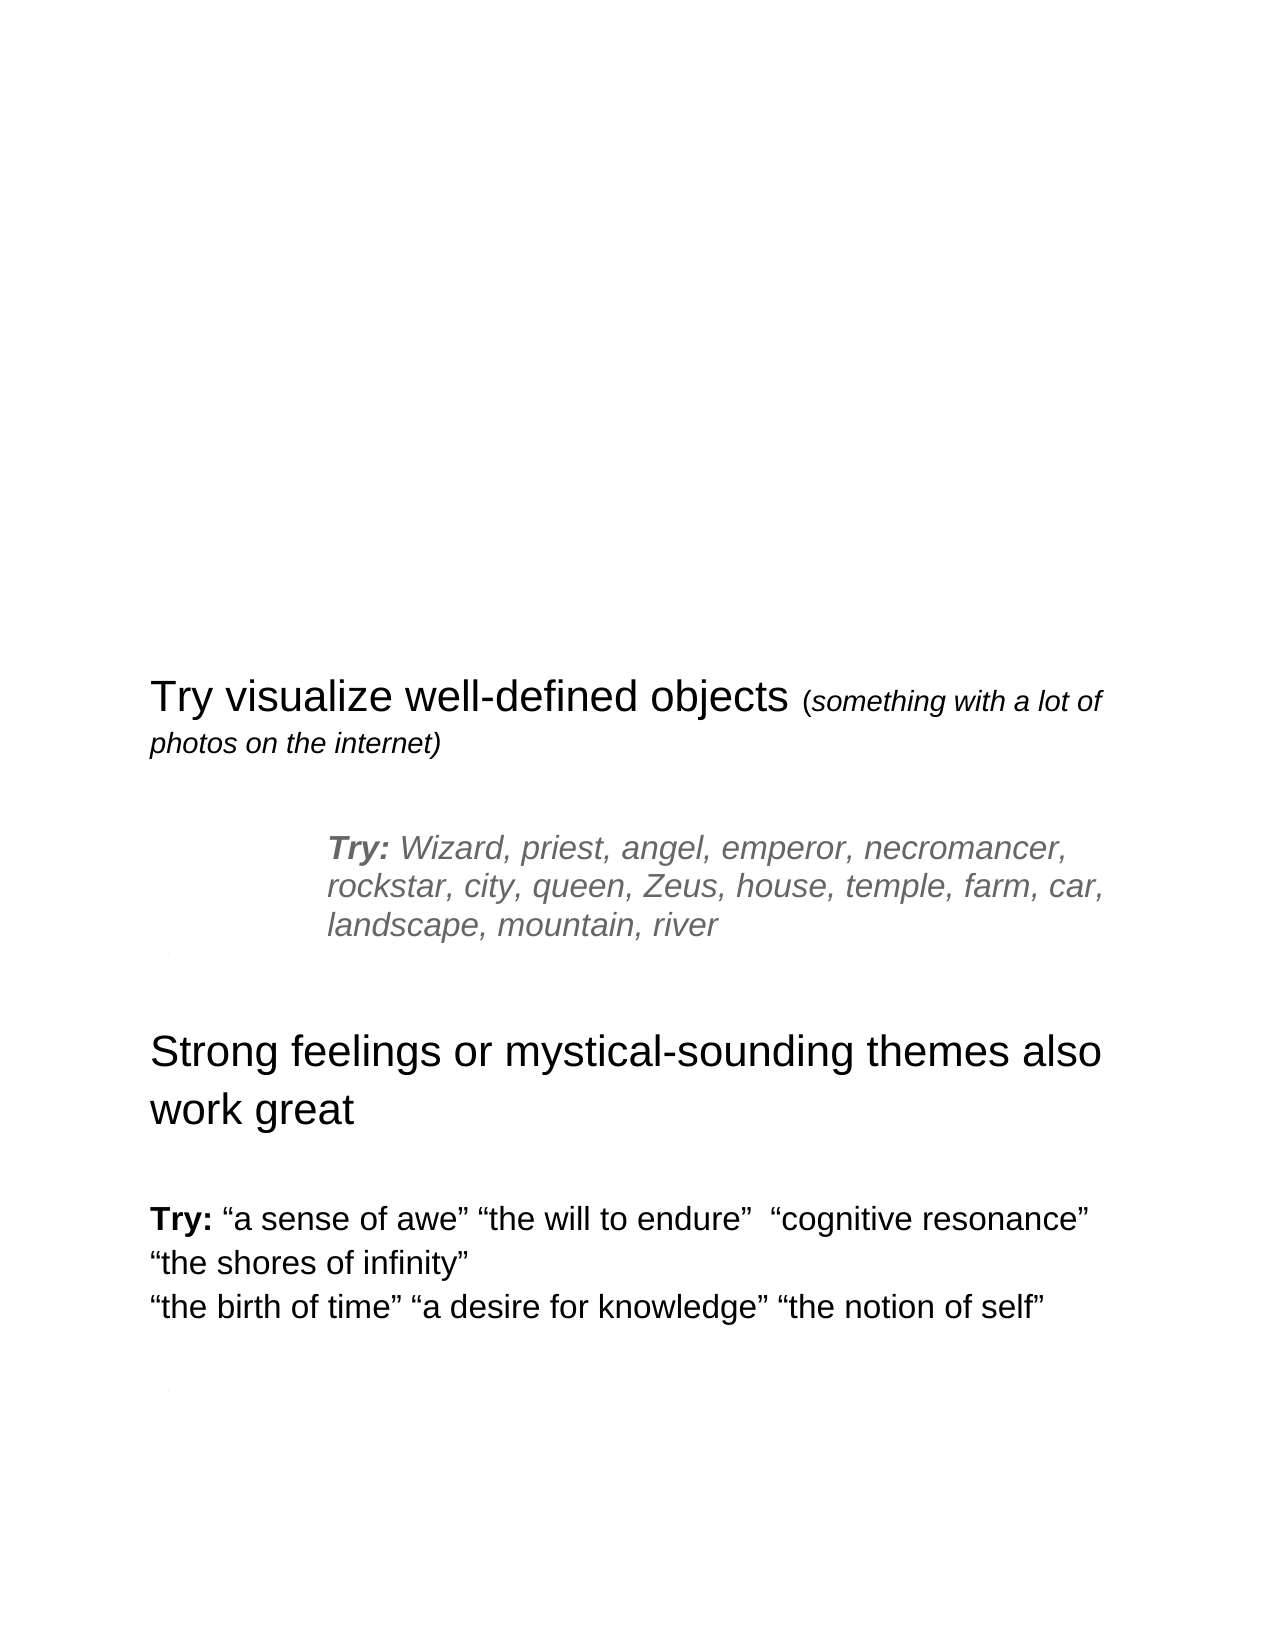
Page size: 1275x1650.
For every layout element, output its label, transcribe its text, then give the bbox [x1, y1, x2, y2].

text Strong feelings or mystical-sounding themes also work great [150, 1026, 1125, 1134]
text “the birth of time” “a desire for knowledge” “the notion of self” [150, 1287, 1125, 1326]
subtitle Try: Wizard, priest, angel, emperor, necromancer, rockstar, city, queen, Zeus, house, temple, farm, car, landscape, mountain, river [327, 828, 1125, 943]
text Try visualize well-defined objects (something with a lot of photos on the internet) [150, 670, 1125, 759]
text Try: “a sense of awe” “the will to endure” “cognitive resonance” “the shores of infinity” [150, 1199, 1125, 1282]
